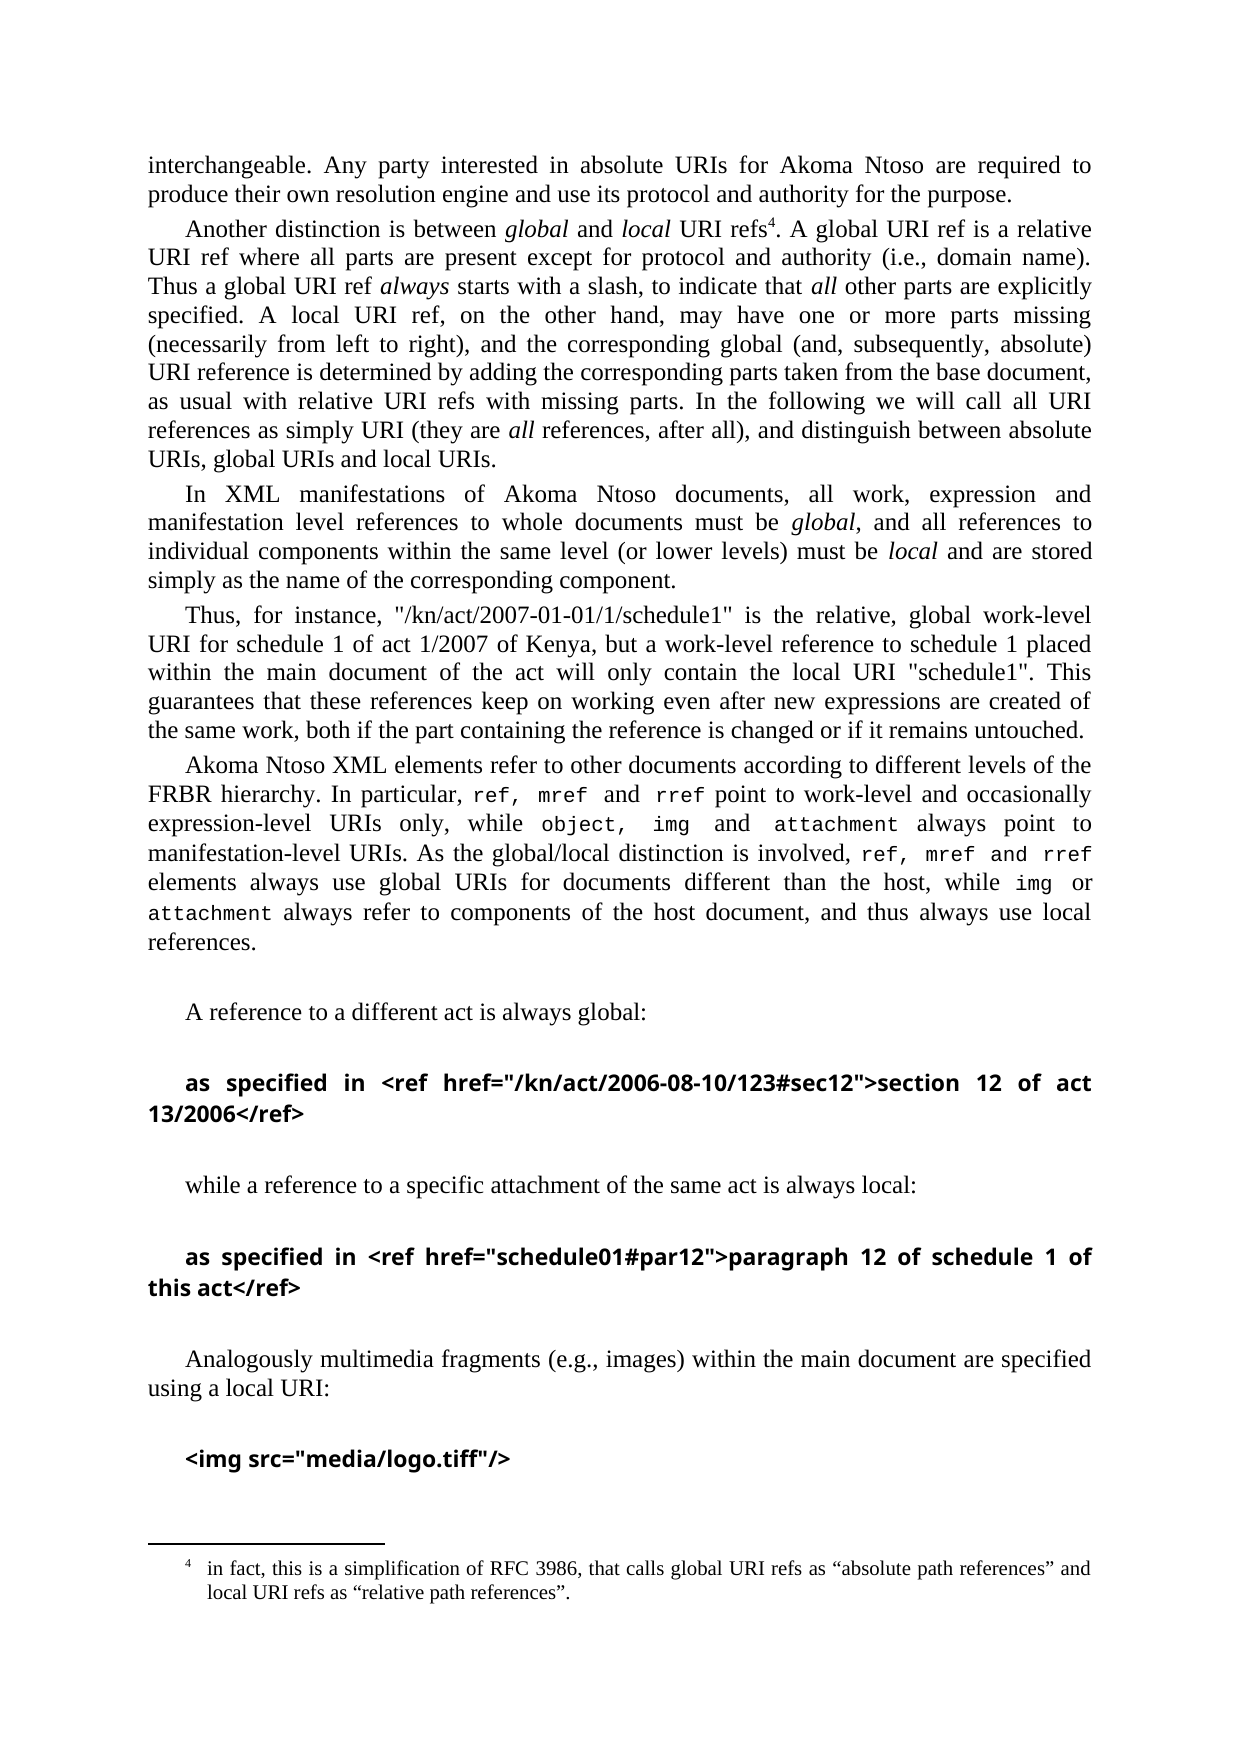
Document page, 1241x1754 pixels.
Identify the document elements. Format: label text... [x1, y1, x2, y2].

text Analogously multimedia fragments (e.g., images) within the main document are specified using a local URI: [148, 1344, 1092, 1402]
text Another distinction is between global and local URI refs. A global URI ref is a relative URI ref where all parts are present except for protocol and authority (i.e., domain name). Thus a global URI ref always starts with a slash, to indicate that all other parts are explicitly specified. A local URI ref, on the other hand, may have one or more parts missing (necessarily from left to right), and the corresponding global (and, subsequently, absolute) URI reference is determined by adding the corresponding parts taken from the base document, as usual with relative URI refs with missing parts. In the following we will call all URI references as simply URI (they are all references, after all), and distinguish between absolute URIs, global URIs and local URIs. [148, 214, 1092, 472]
text A reference to a different act is always global: [148, 997, 1092, 1025]
text in fact, this is a simplification of RFC 3986, that calls global URI refs as “absolute path references” and local URI refs as “relative path references”. [185, 1556, 1092, 1604]
text Thus, for instance, "/kn/act/2007-01-01/1/schedule1" is the relative, global work-level URI for schedule 1 of act 1/2007 of Kenya, but a work-level reference to schedule 1 placed within the main document of the act will only contain the local URI "schedule1". This guarantees that these references keep on working even after new expressions are created of the same work, both if the part containing the reference is changed or if it remains untouched. [148, 600, 1092, 744]
text as specified in <ref href="schedule01#par12">paragraph 12 of schedule 1 of this act</ref> [148, 1240, 1092, 1303]
text In XML manifestations of Akoma Ntoso documents, all work, expression and manifestation level references to whole documents must be global, and all references to individual components within the same level (or lower levels) must be local and are stored simply as the name of the corresponding component. [148, 479, 1092, 594]
text Akoma Ntoso XML elements refer to other documents according to different levels of the FRBR hierarchy. In particular, ref, mref and rref point to work-level and occasionally expression-level URIs only, while object, img and attachment always point to manifestation-level URIs. As the global/local distinction is involved, ref, mref and rref elements always use global URIs for documents different than the host, while img or attachment always refer to components of the host document, and thus always use local references. [148, 750, 1092, 955]
text interchangeable. Any party interested in absolute URIs for Akoma Ntoso are required to produce their own resolution engine and use its protocol and authority for the purpose. [148, 150, 1092, 207]
text as specified in <ref href="/kn/act/2006-08-10/123#sec12">section 12 of act 13/2006</ref> [148, 1067, 1092, 1129]
text while a reference to a specific attachment of the same act is always local: [148, 1170, 1092, 1199]
text <img src="media/logo.tiff"/> [148, 1443, 1092, 1474]
